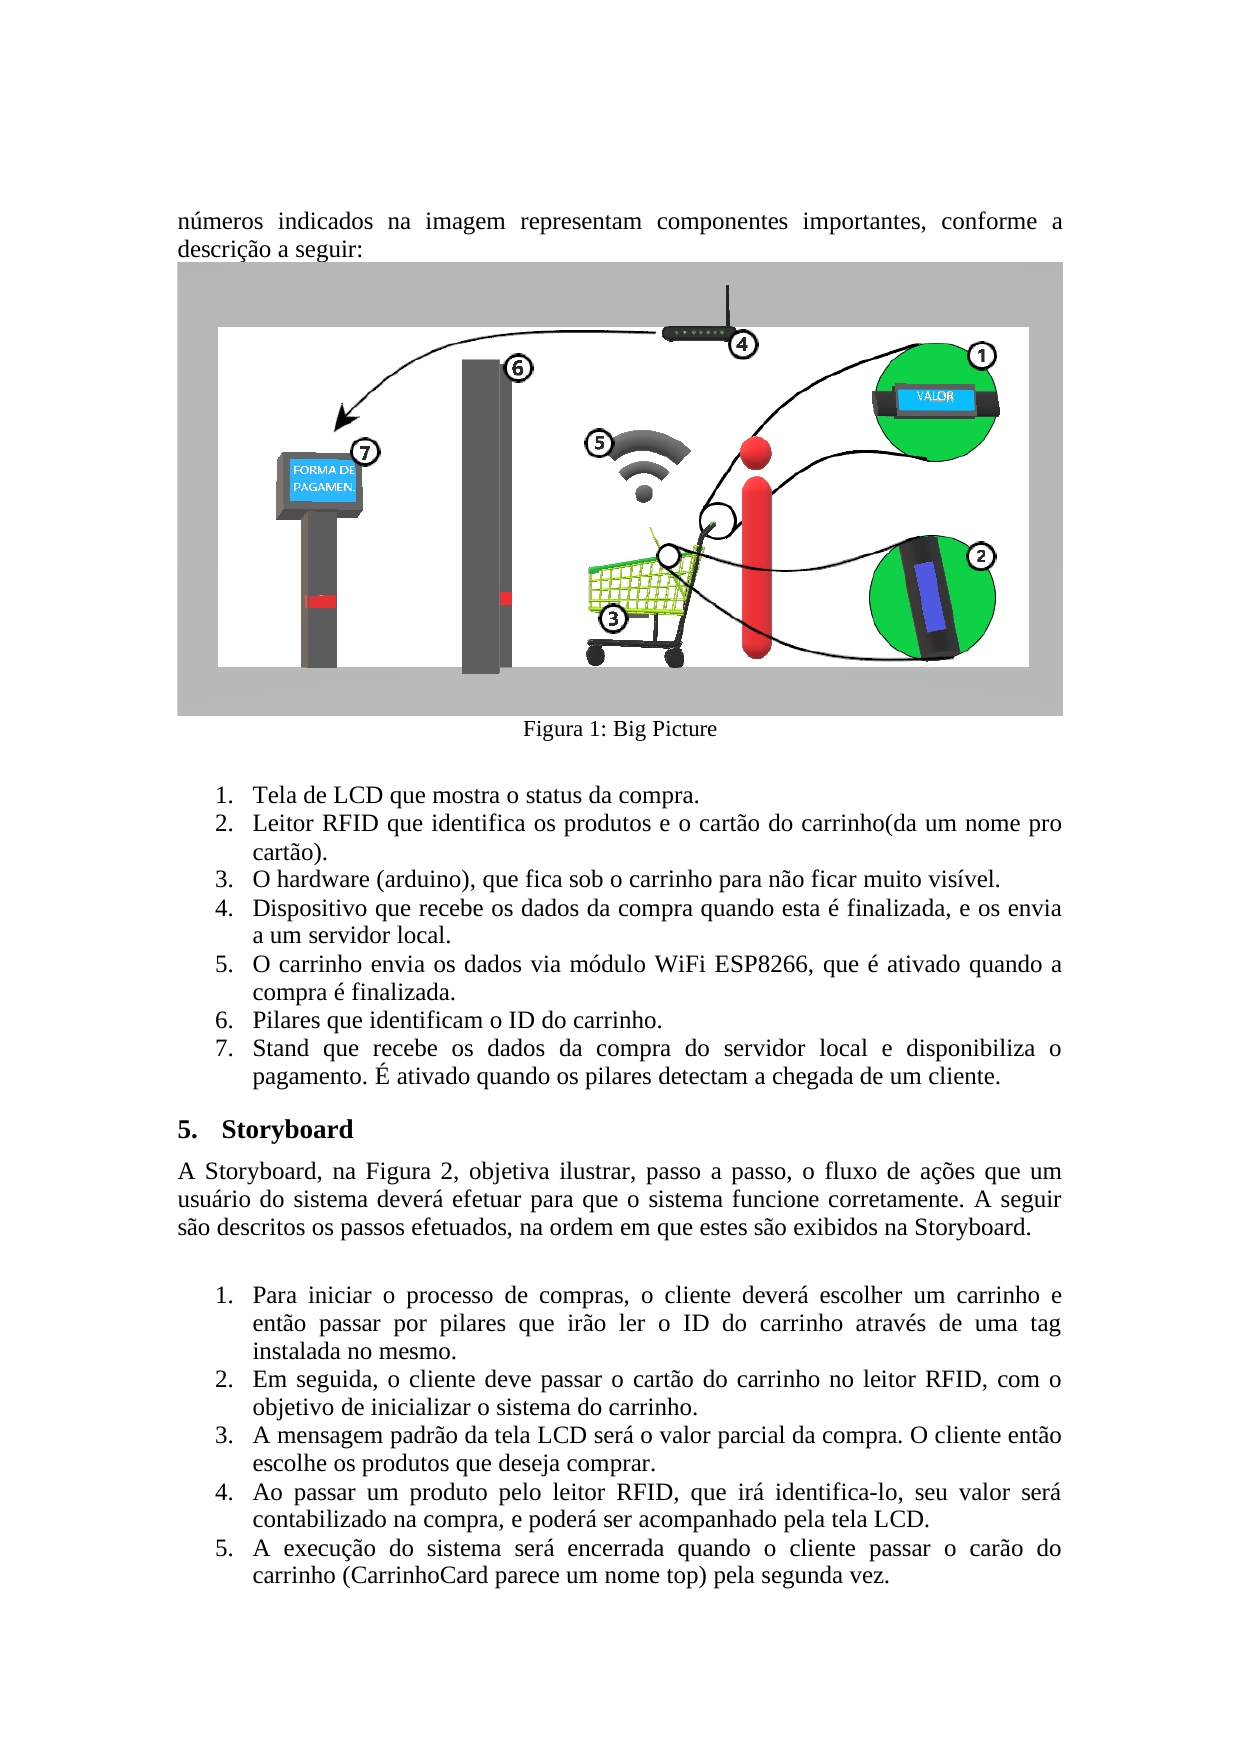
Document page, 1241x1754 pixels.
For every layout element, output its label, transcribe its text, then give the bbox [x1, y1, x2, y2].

list Dispositivo que recebe os dados da compra quando esta é finalizada, e os envia a um servidor local. [215, 893, 1063, 949]
text números indicados na imagem representam componentes importantes, conforme a descrição a seguir: [177, 207, 1063, 262]
text A Storyboard, na Figura 2, objetiva ilustrar, passo a passo, o fluxo de ações que um usuário do sistema deverá efetuar para que o sistema funcione corretamente. A seguir são descritos os passos efetuados, na ordem em que estes são exibidos na Storyboard. [177, 1157, 1063, 1241]
list Ao passar um produto pelo leitor RFID, que irá identifica-lo, seu valor será contabilizado na compra, e poderá ser acompanhado pela tela LCD. [215, 1477, 1063, 1533]
text Figura 1: Big Picture [177, 716, 1063, 741]
list Para iniciar o processo de compras, o cliente deverá escolher um carrinho e então passar por pilares que irão ler o ID do carrinho através de uma tag instalada no mesmo. [215, 1281, 1063, 1365]
title Storyboard [177, 1114, 1063, 1144]
list A mensagem padrão da tela LCD será o valor parcial da compra. O cliente então escolhe os produtos que deseja comprar. [215, 1421, 1063, 1477]
picture [177, 262, 1063, 716]
list Leitor RFID que identifica os produtos e o cartão do carrinho(da um nome pro cartão). [215, 809, 1063, 865]
list Tela de LCD que mostra o status da compra. [215, 781, 1063, 809]
list O hardware (arduino), que fica sob o carrinho para não ficar muito visível. [215, 865, 1063, 893]
list Em seguida, o cliente deve passar o cartão do carrinho no leitor RFID, com o objetivo de inicializar o sistema do carrinho. [215, 1365, 1063, 1421]
list Pilares que identificam o ID do carrinho. [215, 1006, 1063, 1033]
list Stand que recebe os dados da compra do servidor local e disponibiliza o pagamento. É ativado quando os pilares detectam a chegada de um cliente. [215, 1033, 1063, 1089]
list O carrinho envia os dados via módulo WiFi ESP8266, que é ativado quando a compra é finalizada. [215, 949, 1063, 1006]
list A execução do sistema será encerrada quando o cliente passar o carão do carrinho (CarrinhoCard parece um nome top) pela segunda vez. [215, 1533, 1063, 1589]
